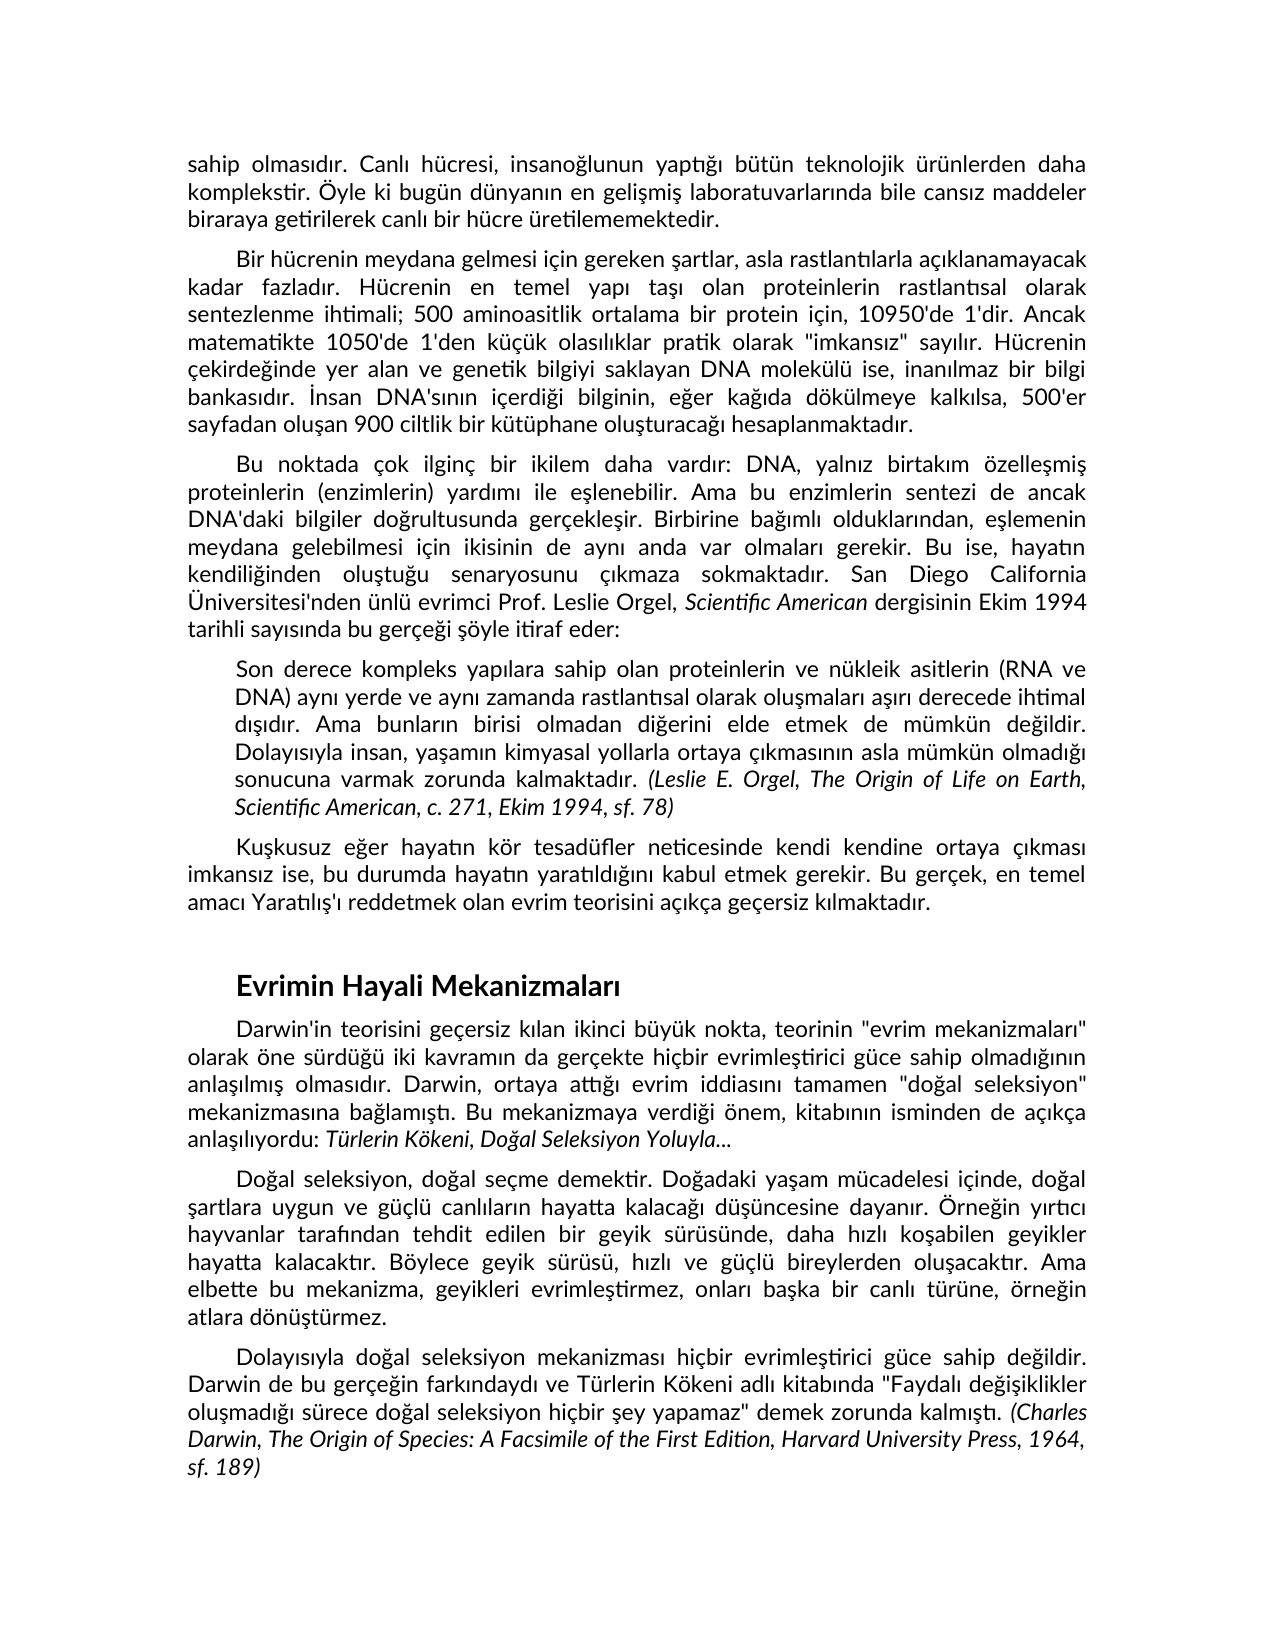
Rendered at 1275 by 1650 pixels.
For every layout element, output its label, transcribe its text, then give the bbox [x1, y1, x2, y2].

text Son derece kompleks yapılara sahip olan proteinlerin ve nükleik asitlerin (RNA ve DNA) aynı yerde ve aynı zamanda rastlantısal olarak oluşmaları aşırı derecede ihtimal dışıdır. Ama bunların birisi olmadan diğerini elde etmek de mümkün değildir. Dolayısıyla insan, yaşamın kimyasal yollarla ortaya çıkmasının asla mümkün olmadığı sonucuna varmak zorunda kalmaktadır. (Leslie E. Orgel, The Origin of Life on Earth, Scientific American, c. 271, Ekim 1994, sf. 78) [234, 655, 1087, 820]
text sahip olmasıdır. Canlı hücresi, insanoğlunun yaptığı bütün teknolojik ürünlerden daha komplekstir. Öyle ki bugün dünyanın en gelişmiş laboratuvarlarında bile cansız maddeler biraraya getirilerek canlı bir hücre üretilememektedir. [187, 150, 1087, 232]
text Darwin'in teorisini geçersiz kılan ikinci büyük nokta, teorinin "evrim mekanizmaları" olarak öne sürdüğü iki kavramın da gerçekte hiçbir evrimleştirici güce sahip olmadığının anlaşılmış olmasıdır. Darwin, ortaya attığı evrim iddiasını tamamen "doğal seleksiyon" mekanizmasına bağlamıştı. Bu mekanizmaya verdiği önem, kitabının isminden de açıkça anlaşılıyordu: Türlerin Kökeni, Doğal Seleksiyon Yoluyla... [187, 1015, 1087, 1152]
text Bir hücrenin meydana gelmesi için gereken şartlar, asla rastlantılarla açıklanamayacak kadar fazladır. Hücrenin en temel yapı taşı olan proteinlerin rastlantısal olarak sentezlenme ihtimali; 500 aminoasitlik ortalama bir protein için, 10950'de 1'dir. Ancak matematikte 1050'de 1'den küçük olasılıklar pratik olarak "imkansız" sayılır. Hücrenin çekirdeğinde yer alan ve genetik bilgiyi saklayan DNA molekülü ise, inanılmaz bir bilgi bankasıdır. İnsan DNA'sının içerdiği bilginin, eğer kağıda dökülmeye kalkılsa, 500'er sayfadan oluşan 900 ciltlik bir kütüphane oluşturacağı hesaplanmaktadır. [187, 245, 1087, 437]
text Dolayısıyla doğal seleksiyon mekanizması hiçbir evrimleştirici güce sahip değildir. Darwin de bu gerçeğin farkındaydı ve Türlerin Kökeni adlı kitabında "Faydalı değişiklikler oluşmadığı sürece doğal seleksiyon hiçbir şey yapamaz" demek zorunda kalmıştı. (Charles Darwin, The Origin of Species: A Facsimile of the First Edition, Harvard University Press, 1964, sf. 189) [187, 1342, 1087, 1480]
text Kuşkusuz eğer hayatın kör tesadüfler neticesinde kendi kendine ortaya çıkması imkansız ise, bu durumda hayatın yaratıldığını kabul etmek gerekir. Bu gerçek, en temel amacı Yaratılış'ı reddetmek olan evrim teorisini açıkça geçersiz kılmaktadır. [187, 832, 1087, 915]
text Bu noktada çok ilginç bir ikilem daha vardır: DNA, yalnız birtakım özelleşmiş proteinlerin (enzimlerin) yardımı ile eşlenebilir. Ama bu enzimlerin sentezi de ancak DNA'daki bilgiler doğrultusunda gerçekleşir. Birbirine bağımlı olduklarından, eşlemenin meydana gelebilmesi için ikisinin de aynı anda var olmaları gerekir. Bu ise, hayatın kendiliğinden oluştuğu senaryosunu çıkmaza sokmaktadır. San Diego California Üniversitesi'nden ünlü evrimci Prof. Leslie Orgel, Scientific American dergisinin Ekim 1994 tarihli sayısında bu gerçeği şöyle itiraf eder: [187, 450, 1087, 642]
text Evrimin Hayali Mekanizmaları [187, 967, 1087, 1002]
text Doğal seleksiyon, doğal seçme demektir. Doğadaki yaşam mücadelesi içinde, doğal şartlara uygun ve güçlü canlıların hayatta kalacağı düşüncesine dayanır. Örneğin yırtıcı hayvanlar tarafından tehdit edilen bir geyik sürüsünde, daha hızlı koşabilen geyikler hayatta kalacaktır. Böylece geyik sürüsü, hızlı ve güçlü bireylerden oluşacaktır. Ama elbette bu mekanizma, geyikleri evrimleştirmez, onları başka bir canlı türüne, örneğin atlara dönüştürmez. [187, 1165, 1087, 1330]
